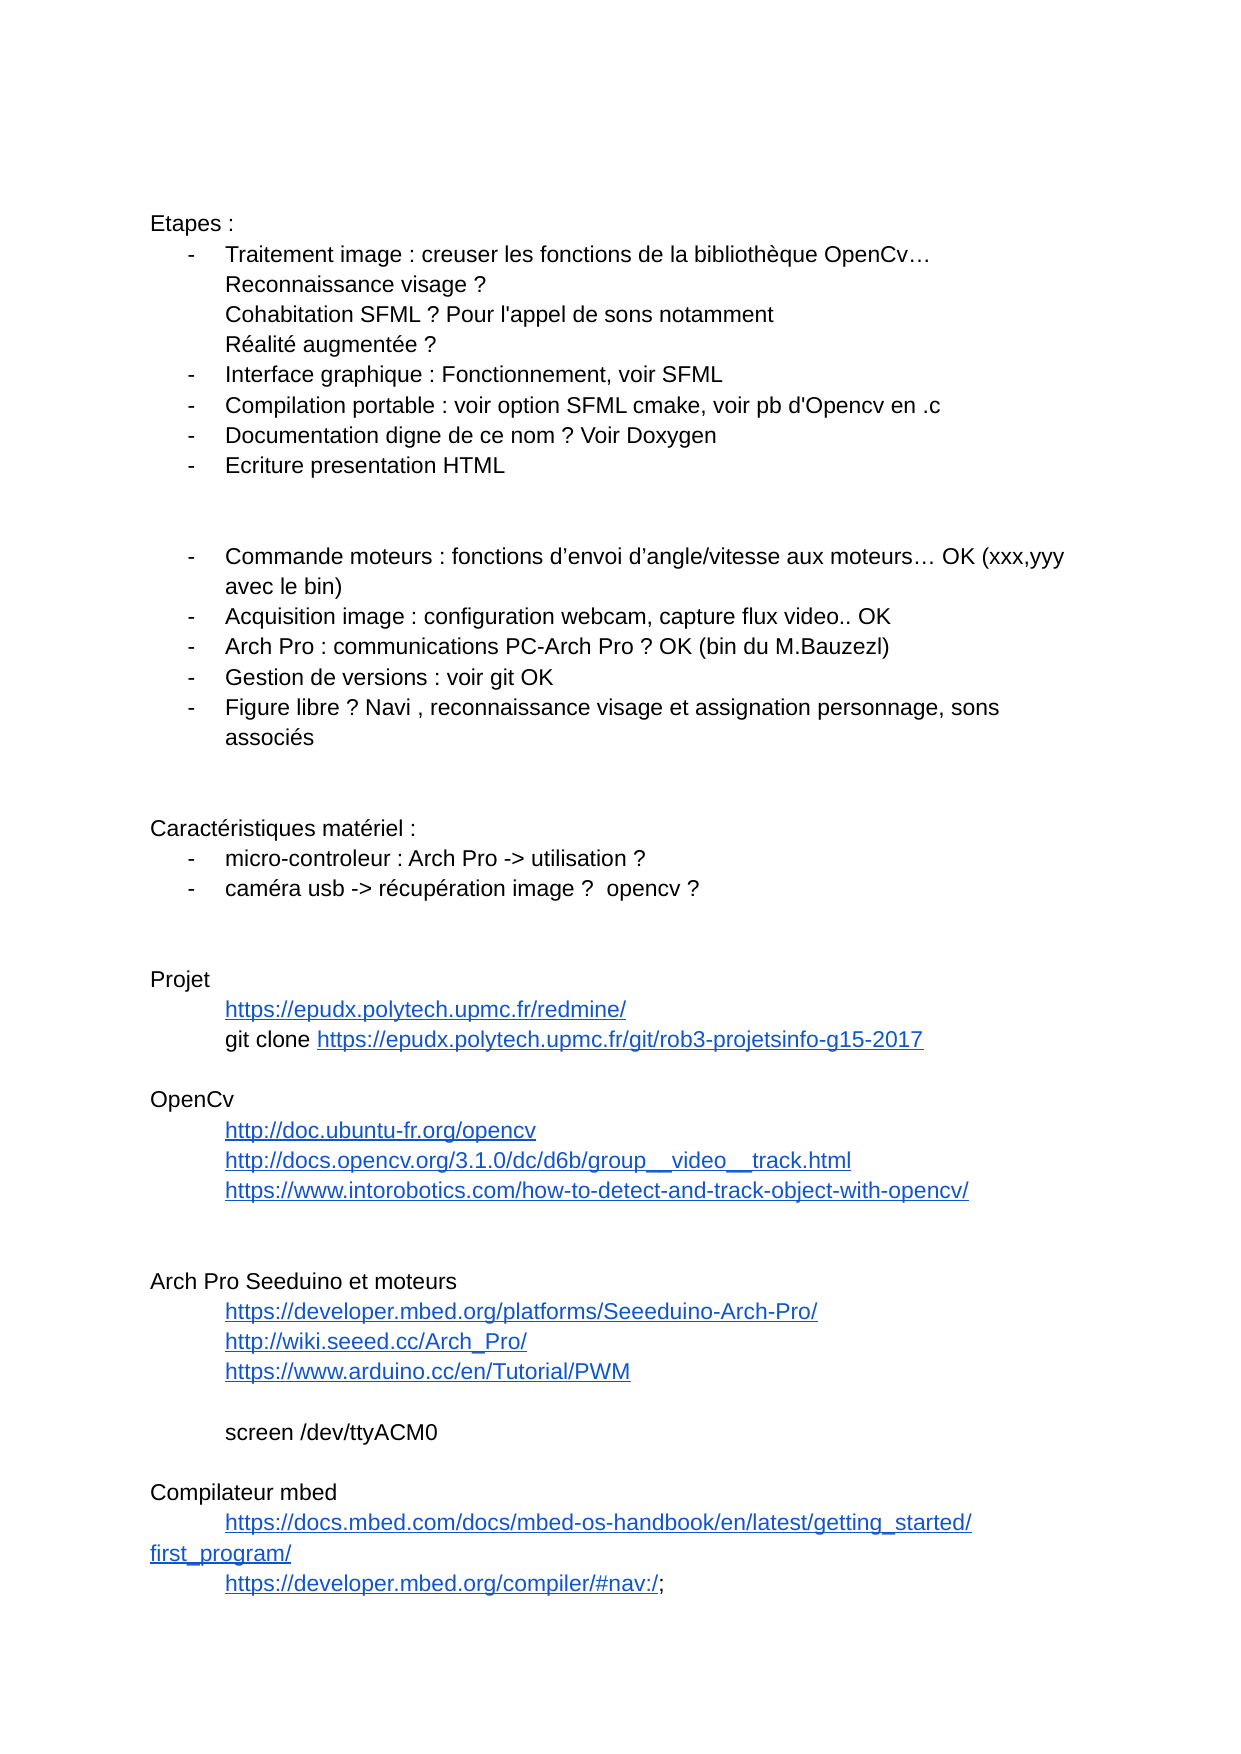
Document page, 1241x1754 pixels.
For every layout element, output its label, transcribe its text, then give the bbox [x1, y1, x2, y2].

list Réalité augmentée ? [187, 331, 1090, 358]
list Acquisition image : configuration webcam, capture flux video.. OK [187, 603, 1090, 629]
list Cohabitation SFML ? Pour l'appel de sons notamment [187, 301, 1090, 327]
list Figure libre ? Navi , reconnaissance visage et assignation personnage, sons associés [187, 694, 1090, 750]
text Compilateur mbed [150, 1479, 1090, 1506]
text Caractéristiques matériel : [150, 814, 1090, 841]
text OpenCv [150, 1086, 1090, 1113]
list Arch Pro : communications PC-Arch Pro ? OK (bin du M.Bauzezl) [187, 633, 1090, 660]
list Commande moteurs : fonctions d’envoi d’angle/vitesse aux moteurs… OK (xxx,yyy avec le bin) [187, 543, 1090, 599]
text https://docs.mbed.com/docs/mbed-os-handbook/en/latest/getting_started/first_program/ [150, 1509, 1090, 1566]
text Arch Pro Seeduino et moteurs [150, 1268, 1090, 1294]
list Gestion de versions : voir git OK [187, 663, 1090, 690]
list Ecriture presentation HTML [187, 452, 1090, 478]
list Reconnaissance visage ? [187, 271, 1090, 297]
text screen /dev/ttyACM0 [150, 1419, 1090, 1445]
list Documentation digne de ce nom ? Voir Doxygen [187, 422, 1090, 448]
text https://epudx.polytech.upmc.fr/redmine/ [150, 996, 1090, 1022]
text http://doc.ubuntu-fr.org/opencv [150, 1117, 1090, 1143]
text Etapes : [150, 210, 1090, 237]
text https://www.arduino.cc/en/Tutorial/PWM [225, 1358, 1090, 1385]
text Projet [150, 966, 1090, 992]
text https://developer.mbed.org/platforms/Seeeduino-Arch-Pro/ [150, 1298, 1090, 1324]
list caméra usb -> récupération image ? opencv ? [187, 875, 1090, 901]
list Interface graphique : Fonctionnement, voir SFML [187, 361, 1090, 388]
text http://wiki.seeed.cc/Arch_Pro/ [150, 1328, 1090, 1354]
list Traitement image : creuser les fonctions de la bibliothèque OpenCv… [187, 241, 1090, 267]
text git clone https://epudx.polytech.upmc.fr/git/rob3-projetsinfo-g15-2017 [150, 1026, 1090, 1052]
text https://www.intorobotics.com/how-to-detect-and-track-object-with-opencv/ [150, 1177, 1090, 1203]
text http://docs.opencv.org/3.1.0/dc/d6b/group__video__track.html [150, 1147, 1090, 1173]
text https://developer.mbed.org/compiler/#nav:/; [150, 1570, 1090, 1596]
list Compilation portable : voir option SFML cmake, voir pb d'Opencv en .c [187, 392, 1090, 418]
list micro-controleur : Arch Pro -> utilisation ? [187, 845, 1090, 871]
